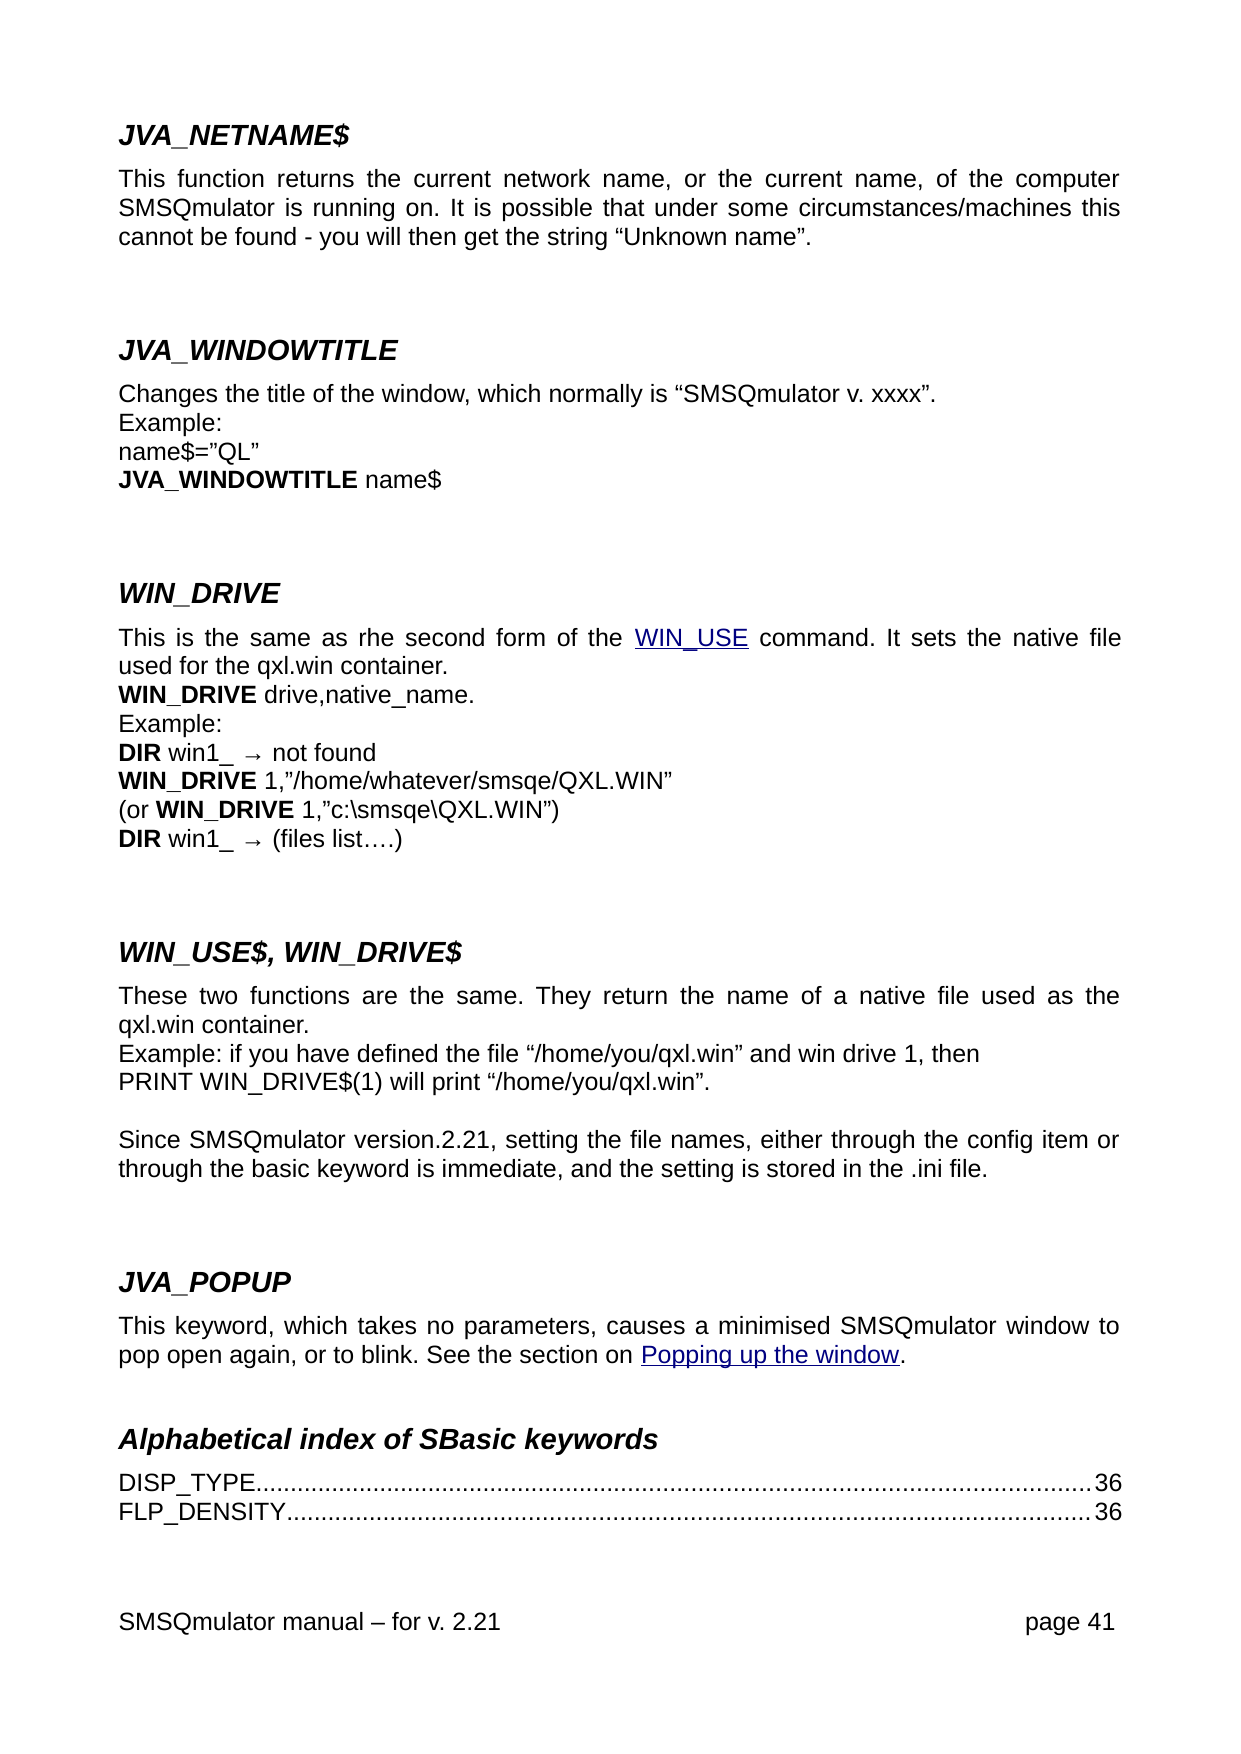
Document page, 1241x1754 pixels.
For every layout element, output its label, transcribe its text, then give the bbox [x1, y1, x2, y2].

text DISP_TYPE 36 [118, 1468, 1122, 1497]
text DIR win1_ → not found [118, 737, 1122, 766]
text WIN_DRIVE 1,”/home/whatever/smsqe/QXL.WIN” [118, 766, 1122, 795]
subtitle JVA_WINDOWTITLE [118, 333, 1122, 366]
text Example: [118, 408, 1122, 436]
text This keyword, which takes no parameters, causes a minimised SMSQmulator window to pop open again, or to blink. See the section on Popping up the window. [118, 1311, 1122, 1368]
text These two functions are the same. They return the name of a native file used as the qxl.win container. [118, 981, 1122, 1038]
subtitle Alphabetical index of SBasic keywords [118, 1422, 1122, 1456]
text Since SMSQmulator version.2.21, setting the file names, either through the config item or through the basic keyword is immediate, and the setting is stored in the .ini file. [118, 1125, 1122, 1182]
text WIN_DRIVE drive,native_name. [118, 680, 1122, 709]
text (or WIN_DRIVE 1,”c:\smsqe\QXL.WIN”) [118, 795, 1122, 824]
text Example: if you have defined the file “/home/you/qxl.win” and win drive 1, then [118, 1038, 1122, 1067]
subtitle JVA_NETNAME$ [118, 118, 1122, 152]
subtitle JVA_POPUP [118, 1265, 1122, 1298]
subtitle WIN_USE$, WIN_DRIVE$ [118, 935, 1122, 968]
text Example: [118, 709, 1122, 737]
text name$=”QL” [118, 436, 1122, 465]
text This function returns the current network name, or the current name, of the computer SMSQmulator is running on. It is possible that under some circumstances/machines this cannot be found - you will then get the string “Unknown name”. [118, 164, 1122, 250]
text This is the same as rhe second form of the WIN_USE command. It sets the native file used for the qxl.win container. [118, 622, 1122, 680]
text PRINT WIN_DRIVE$(1) will print “/home/you/qxl.win”. [118, 1067, 1122, 1096]
subtitle WIN_DRIVE [118, 576, 1122, 610]
text FLP_DENSITY 36 [118, 1497, 1122, 1526]
text Changes the title of the window, which normally is “SMSQmulator v. xxxx”. [118, 379, 1122, 408]
text JVA_WINDOWTITLE name$ [118, 465, 1122, 494]
text DIR win1_ → (files list….) [118, 824, 1122, 852]
